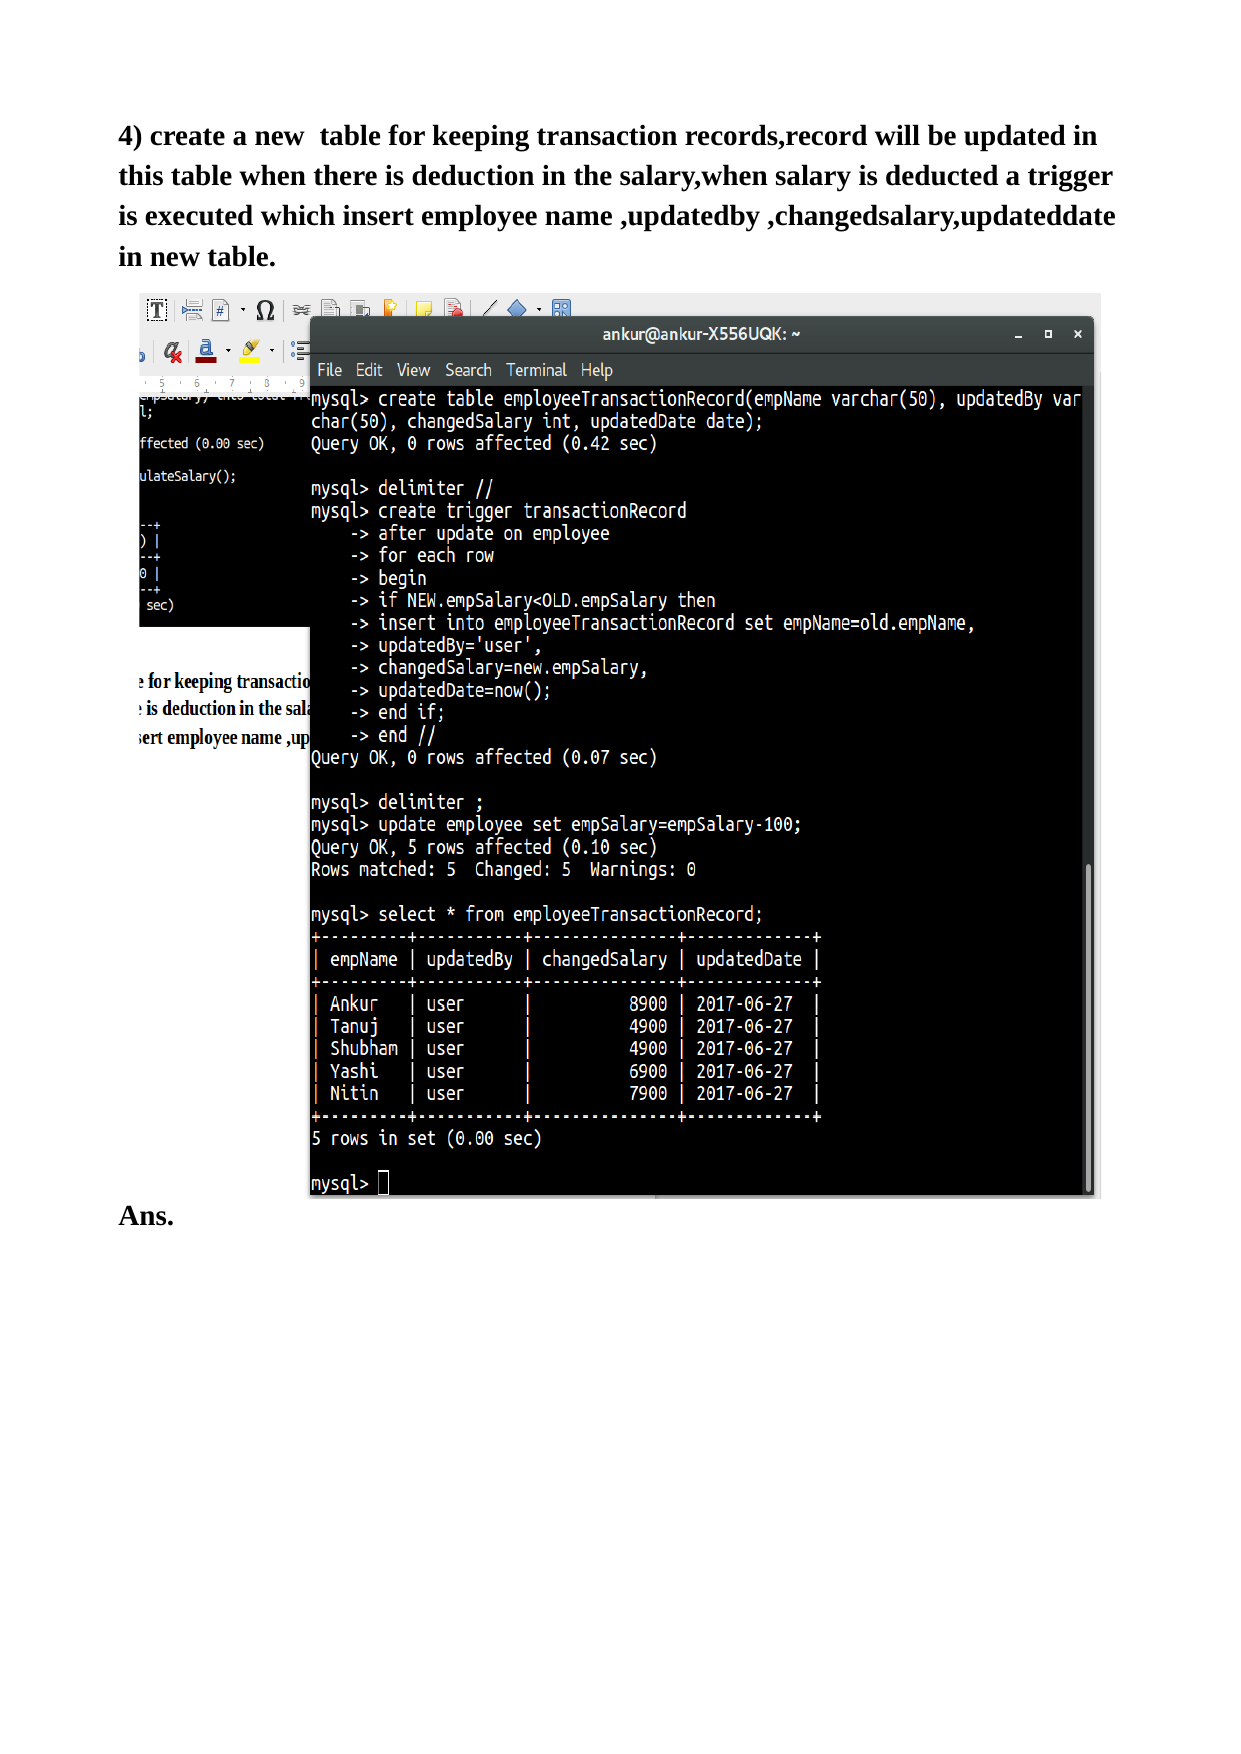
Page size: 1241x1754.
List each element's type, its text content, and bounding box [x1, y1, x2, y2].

text 4) create a new table for keeping transaction records,record will be updated in this table when there is deduction in the salary,when salary is deducted a trigger is executed which insert employee name ,updatedby ,changedsalary,updateddate in new table. [118, 118, 1122, 272]
text Ans. [118, 293, 1122, 1232]
picture [920, 293, 1102, 1199]
